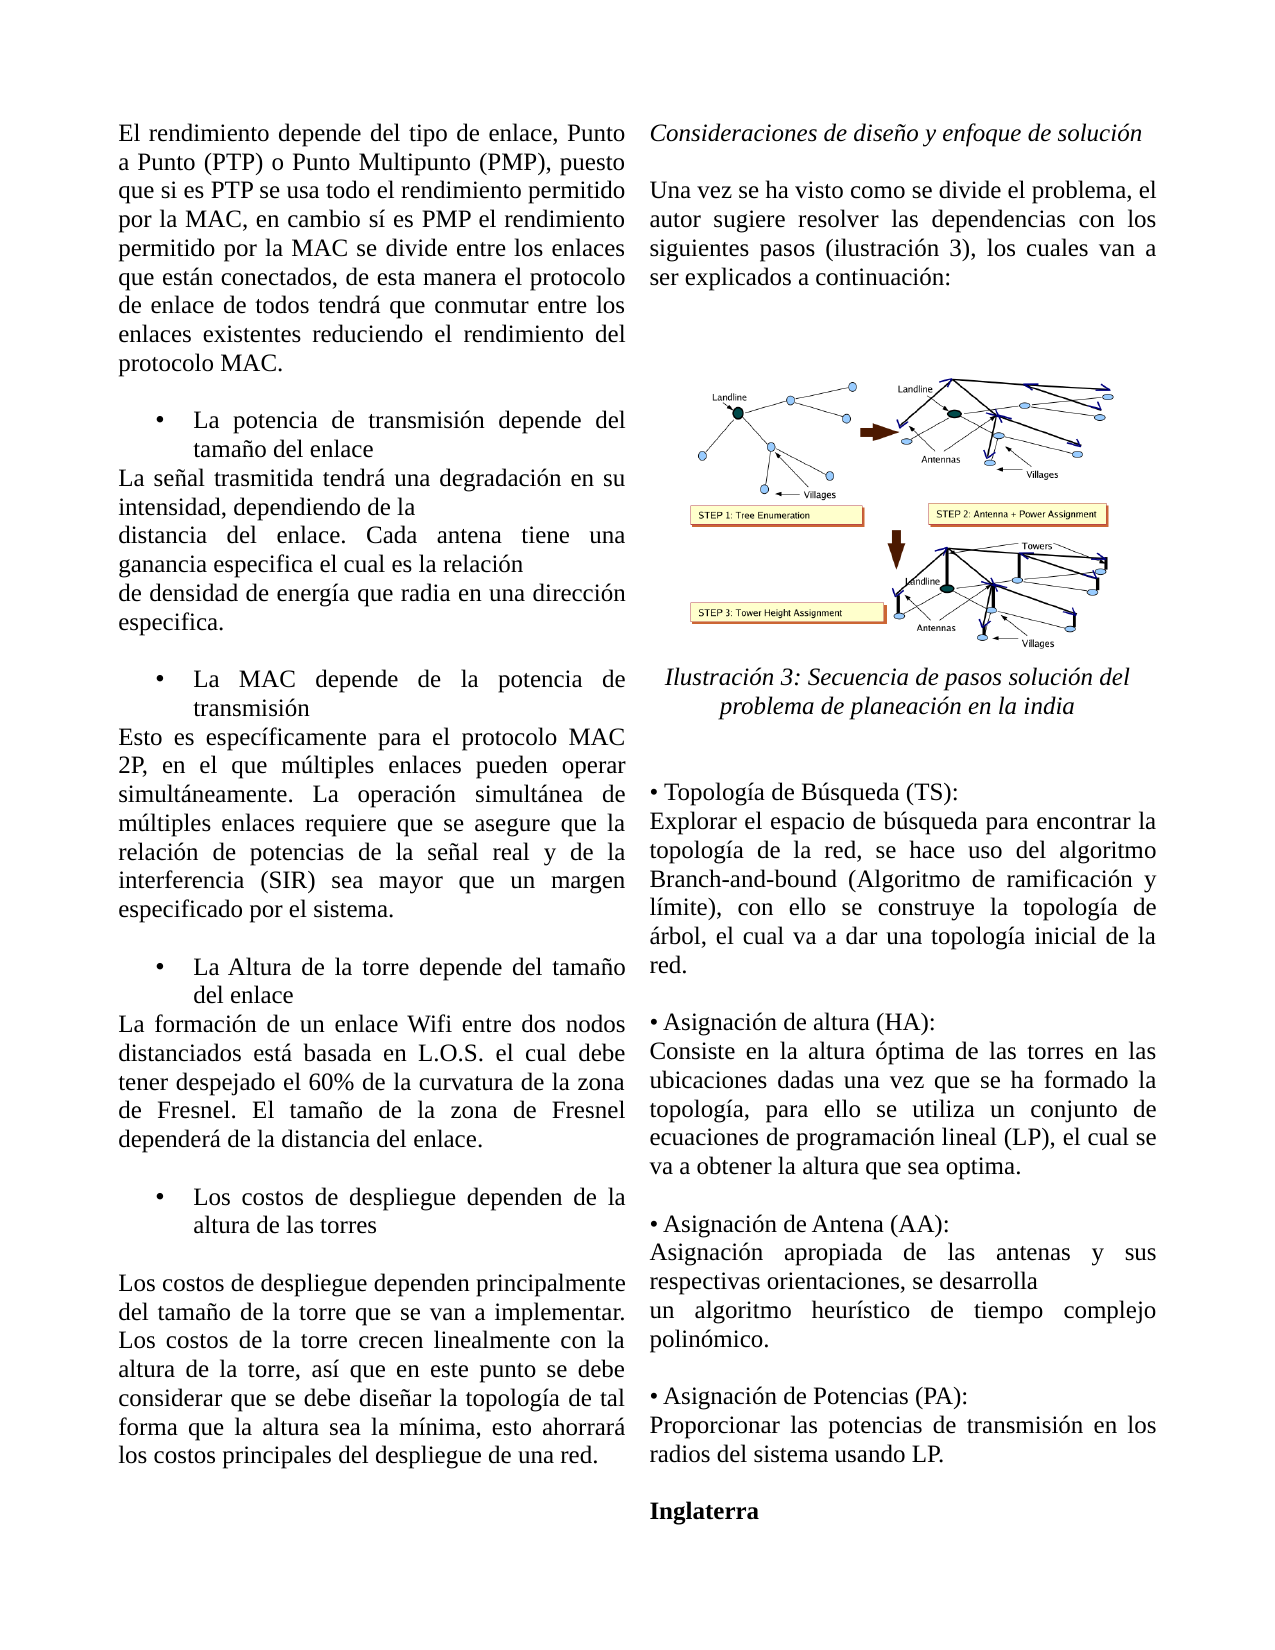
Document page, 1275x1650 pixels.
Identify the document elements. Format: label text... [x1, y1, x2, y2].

text Asignación apropiada de las antenas y sus respectivas orientaciones, se desarrolla [649, 1237, 1157, 1295]
text Inglaterra [649, 1496, 1157, 1525]
list La Altura de la torre depende del tamaño del enlace [156, 952, 626, 1009]
picture [656, 356, 1140, 658]
list La MAC depende de la potencia de transmisión [156, 664, 626, 722]
text Una vez se ha visto como se divide el problema, el autor sugiere resolver las dependencias con los siguientes pasos (ilustración 3), los cuales van a ser explicados a continuación: [649, 176, 1157, 291]
text Ilustración 3: Secuencia de pasos solución del problema de planeación en la india [657, 658, 1140, 720]
text Consideraciones de diseño y enfoque de solución [649, 118, 1157, 147]
text • Asignación de Antena (AA): [649, 1209, 1157, 1237]
text distancia del enlace. Cada antena tiene una ganancia especifica el cual es la relación [118, 521, 626, 578]
text Proporcionar las potencias de transmisión en los radios del sistema usando LP. [649, 1410, 1157, 1467]
text El rendimiento depende del tipo de enlace, Punto a Punto (PTP) o Punto Multipunto (PMP), puesto que si es PTP se usa todo el rendimiento permitido por la MAC, en cambio sí es PMP el rendimiento permitido por la MAC se divide entre los enlaces que están conectados, de esta manera el protocolo de enlace de todos tendrá que conmutar entre los enlaces existentes reduciendo el rendimiento del protocolo MAC. [118, 118, 626, 377]
text • Asignación de altura (HA): [649, 1007, 1157, 1036]
list Los costos de despliegue dependen de la altura de las torres [156, 1182, 626, 1239]
text La formación de un enlace Wifi entre dos nodos distanciados está basada en L.O.S. el cual debe tener despejado el 60% de la curvatura de la zona de Fresnel. El tamaño de la zona de Fresnel dependerá de la distancia del enlace. [118, 1009, 626, 1153]
text un algoritmo heurístico de tiempo complejo polinómico. [649, 1295, 1157, 1352]
text La señal trasmitida tendrá una degradación en su intensidad, dependiendo de la [118, 463, 626, 521]
text Los costos de despliegue dependen principalmente del tamaño de la torre que se van a implementar. Los costos de la torre crecen linealmente con la altura de la torre, así que en este punto se debe considerar que se debe diseñar la topología de tal forma que la altura sea la mínima, esto ahorrará los costos principales del despliegue de una red. [118, 1268, 626, 1469]
text • Topología de Búsqueda (TS): [649, 777, 1157, 806]
text Esto es específicamente para el protocolo MAC 2P, en el que múltiples enlaces pueden operar simultáneamente. La operación simultánea de múltiples enlaces requiere que se asegure que la relación de potencias de la señal real y de la interferencia (SIR) sea mayor que un margen especificado por el sistema. [118, 722, 626, 923]
list La potencia de transmisión depende del tamaño del enlace [156, 406, 626, 463]
text de densidad de energía que radia en una dirección especifica. [118, 578, 626, 636]
text Consiste en la altura óptima de las torres en las ubicaciones dadas una vez que se ha formado la topología, para ello se utiliza un conjunto de ecuaciones de programación lineal (LP), el cual se va a obtener la altura que sea optima. [649, 1036, 1157, 1180]
text • Asignación de Potencias (PA): [649, 1381, 1157, 1410]
text Explorar el espacio de búsqueda para encontrar la topología de la red, se hace uso del algoritmo Branch-and-bound (Algoritmo de ramificación y límite), con ello se construye la topología de árbol, el cual va a dar una topología inicial de la red. [649, 806, 1157, 979]
